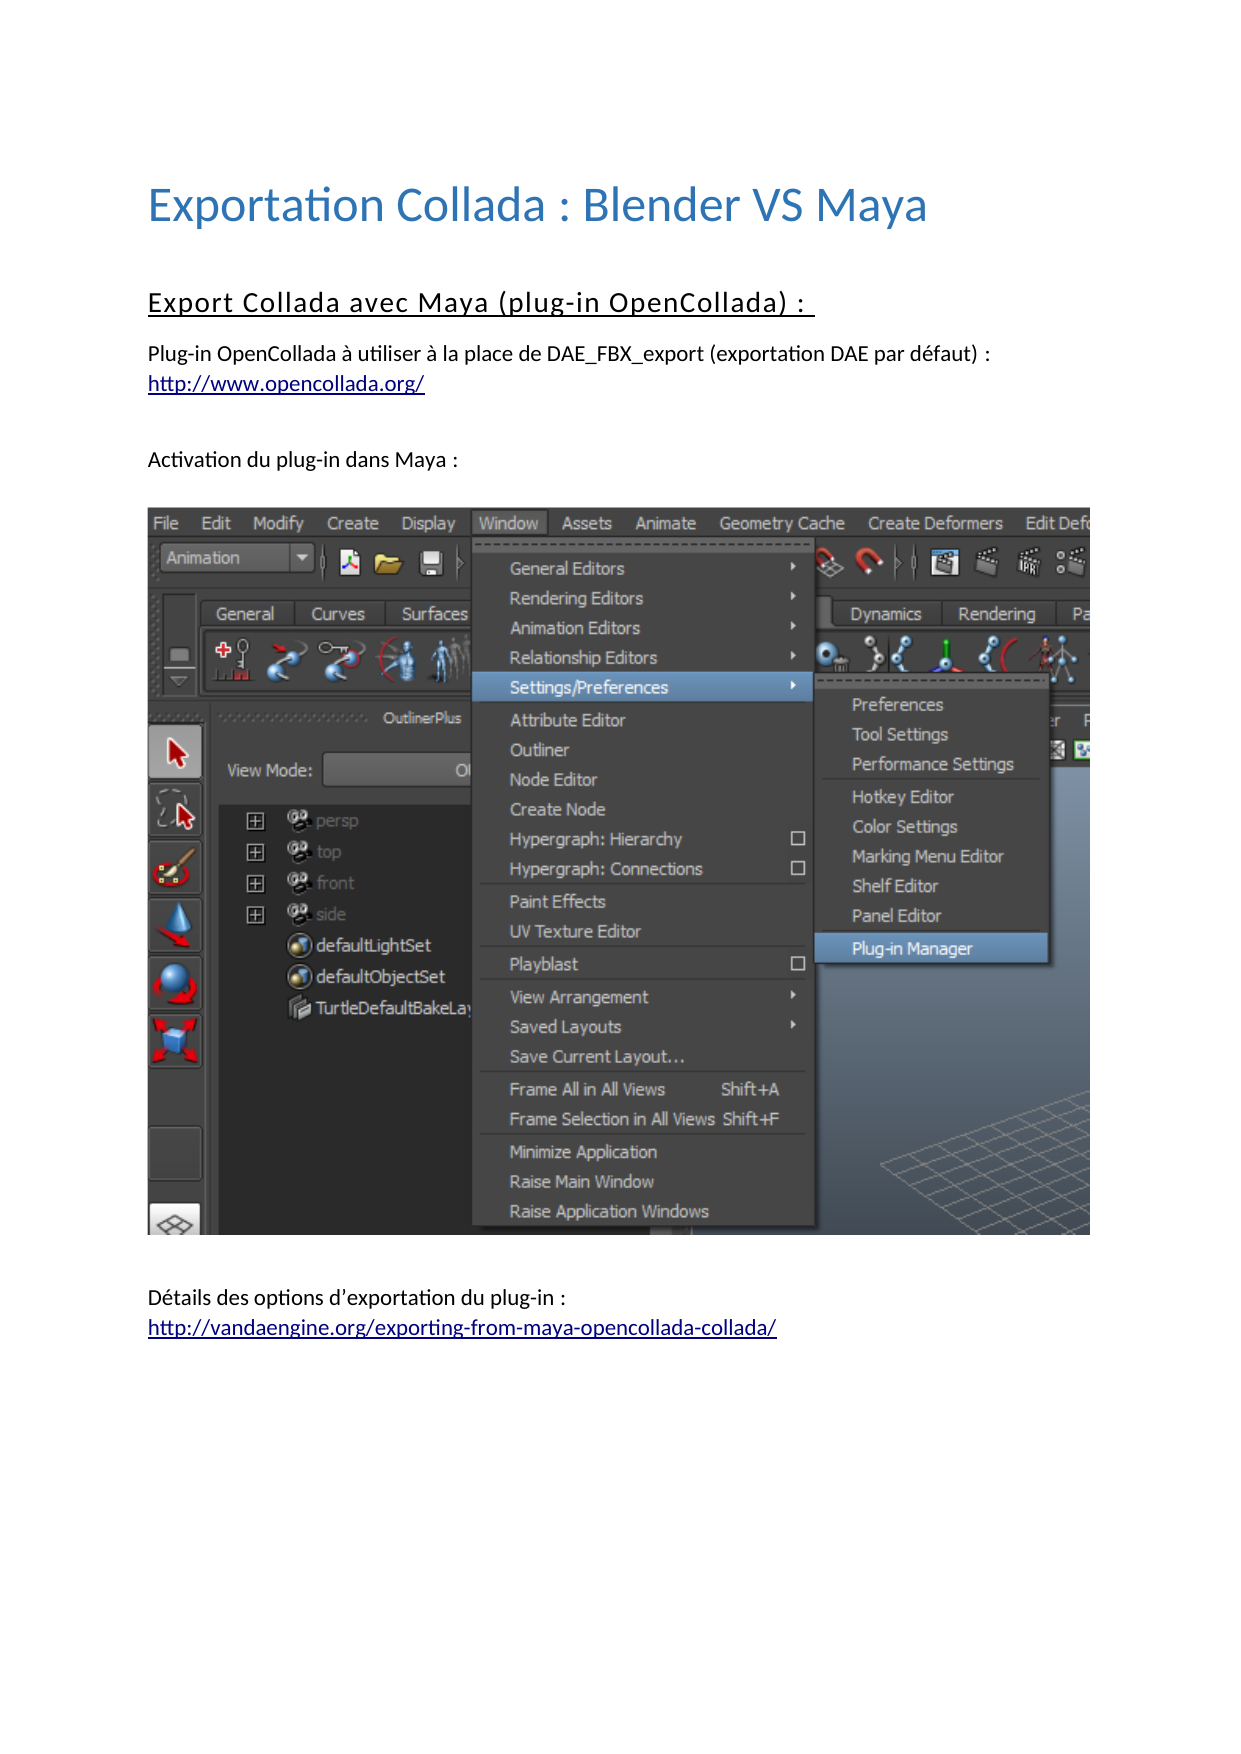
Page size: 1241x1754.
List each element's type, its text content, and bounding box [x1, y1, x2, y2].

text Activation du plug-in dans Maya : [148, 416, 1093, 1235]
subtitle Exportation Collada : Blender VS Maya [148, 173, 1093, 234]
text Export Collada avec Maya (plug-in OpenCollada) : [148, 284, 1093, 320]
text Plug-in OpenCollada à utiliser à la place de DAE_FBX_export (exportation DAE par défaut) : http://www.opencollada.org/ [148, 339, 1093, 397]
text Détails des options d’exportation du plug-in : http://vandaengine.org/exporting-from-maya-opencollada-collada/ [148, 1253, 1093, 1341]
